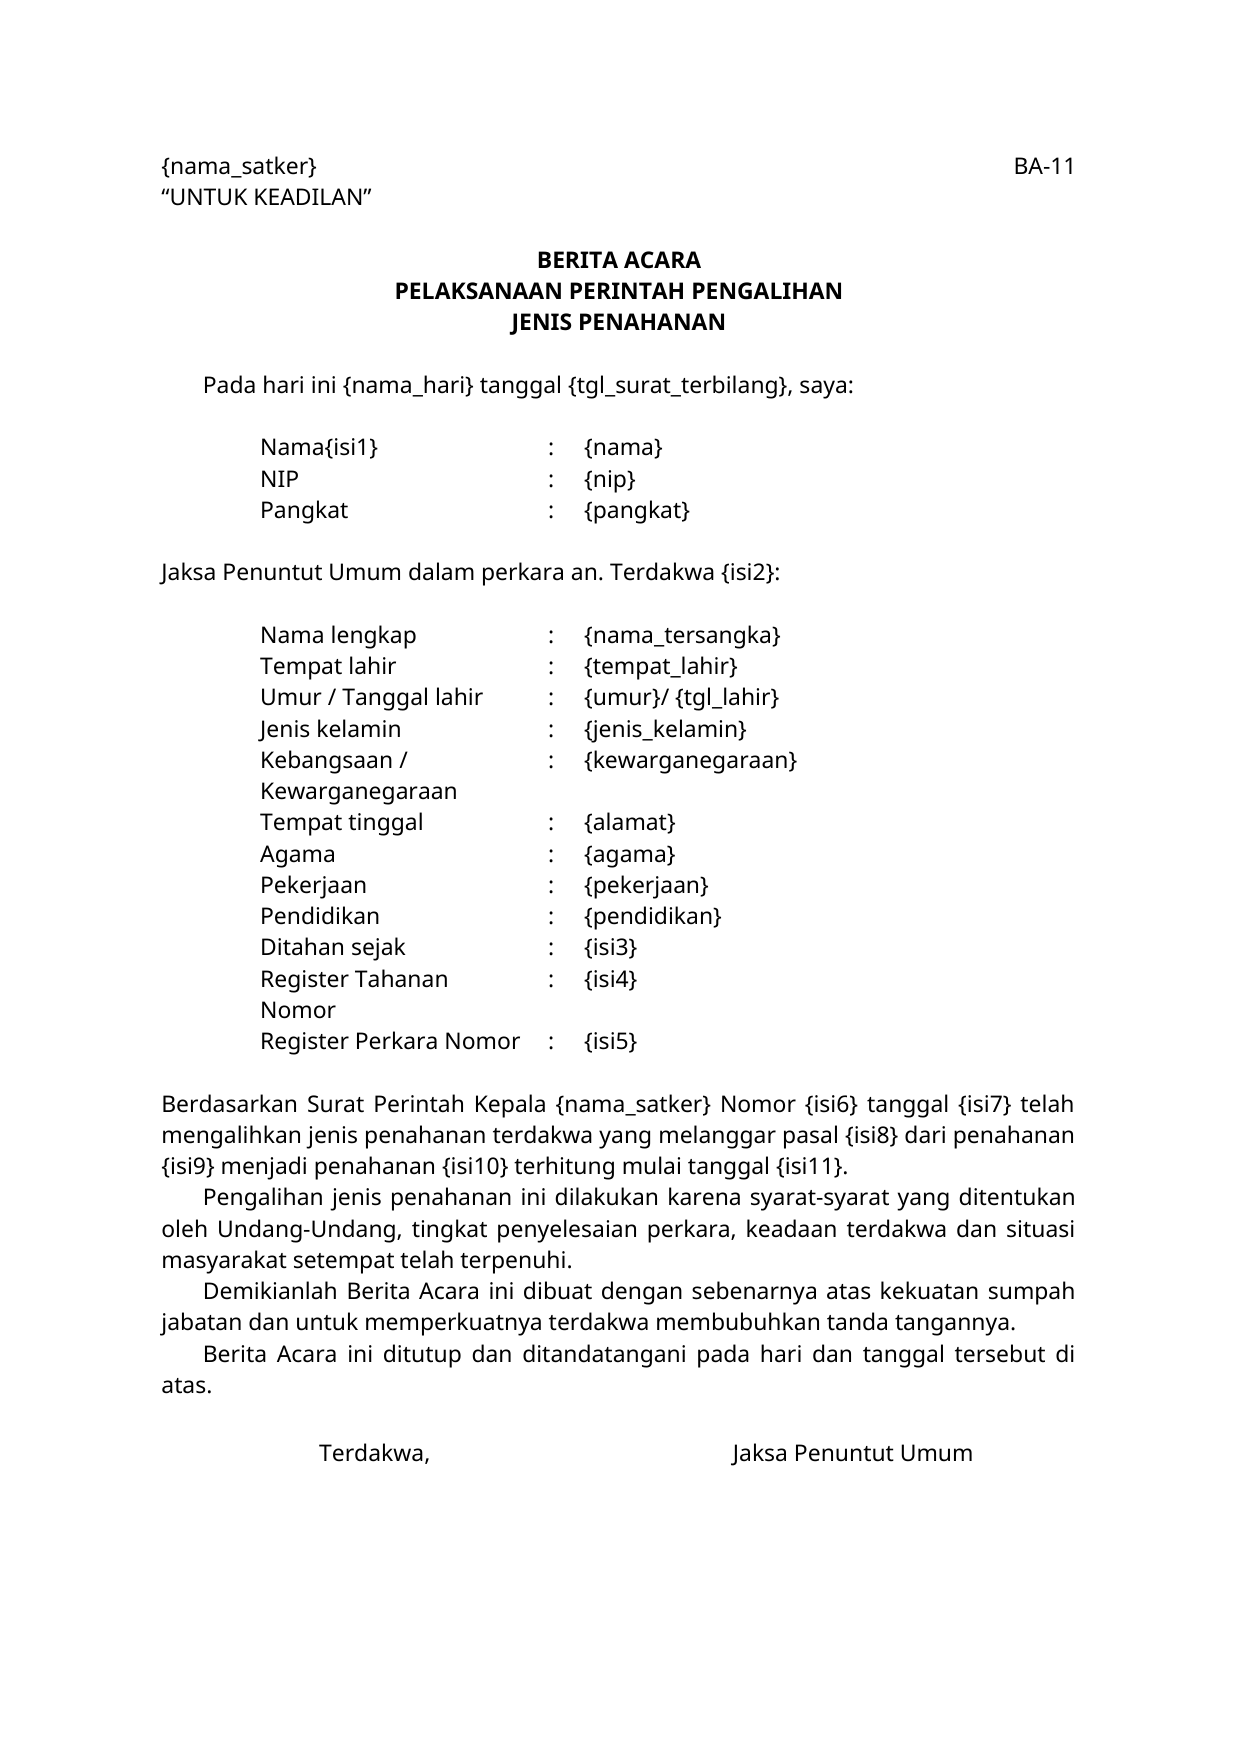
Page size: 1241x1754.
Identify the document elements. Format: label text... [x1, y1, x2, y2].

table_cell [199, 869, 249, 900]
table_cell {jenis_kelamin} [573, 713, 1087, 744]
table_cell [199, 525, 249, 556]
table_header BA-11 [573, 150, 1087, 212]
table_cell [619, 1431, 630, 1579]
table_cell [150, 650, 199, 681]
table_cell : [537, 463, 573, 494]
table_cell [150, 525, 199, 556]
table_cell Register Tahanan Nomor [249, 963, 537, 1025]
table_cell [199, 806, 249, 837]
table_cell : [537, 963, 573, 1025]
table_cell {nama} [573, 431, 1087, 462]
table_cell [150, 838, 199, 869]
table_cell [199, 744, 249, 806]
table_cell [150, 1400, 1087, 1431]
table_cell [249, 525, 537, 556]
table_cell Pendidikan [249, 900, 537, 931]
table_cell : [537, 869, 573, 900]
table_cell Umur / Tanggal lahir [249, 681, 537, 712]
table_cell Kebangsaan / Kewarganegaraan [249, 744, 537, 806]
table_cell {pendidikan} [573, 900, 1087, 931]
table_cell [537, 525, 573, 556]
table_cell [199, 619, 249, 650]
table_cell [150, 681, 199, 712]
table_cell : [537, 494, 573, 525]
table_cell [630, 1474, 1076, 1579]
table_cell : [537, 650, 573, 681]
table_cell [199, 1025, 249, 1056]
table_cell : [537, 431, 573, 462]
table_cell {tempat_lahir} [573, 650, 1087, 681]
table_cell Nama{isi1} [249, 431, 537, 462]
table_cell Register Perkara Nomor [249, 1025, 537, 1056]
table_cell {alamat} [573, 806, 1087, 837]
table_cell [607, 1431, 619, 1579]
table_cell [199, 931, 249, 962]
table_cell Agama [249, 838, 537, 869]
table_cell [199, 713, 249, 744]
table_cell Tempat tinggal [249, 806, 537, 837]
table_cell {isi3} [573, 931, 1087, 962]
table_cell : [537, 838, 573, 869]
table_cell : [537, 681, 573, 712]
table_cell [199, 494, 249, 525]
table_cell Pada hari ini {nama_hari} tanggal {tgl_surat_terbilang}, saya: [150, 369, 1087, 431]
table_cell [150, 806, 199, 837]
table_cell {pekerjaan} [573, 869, 1087, 900]
table_cell [150, 619, 199, 650]
table_header Terdakwa, [150, 1431, 607, 1474]
table_cell Pangkat [249, 494, 537, 525]
table_cell NIP [249, 463, 537, 494]
table_cell [150, 900, 199, 1056]
table_cell {kewarganegaraan} [573, 744, 1087, 806]
table_cell Pekerjaan [249, 869, 537, 900]
table_cell Jenis kelamin [249, 713, 537, 744]
table_cell {isi5} [573, 1025, 1087, 1056]
table_cell Demikianlah Berita Acara ini dibuat dengan sebenarnya atas kekuatan sumpah jabatan dan untuk memperkuatnya terdakwa membubuhkan tanda tangannya. Berita Acara ini ditutup dan ditandatangani pada hari dan tanggal tersebut di atas. [150, 1275, 1087, 1400]
table_cell [1076, 1431, 1087, 1579]
table_cell : [537, 931, 573, 962]
table_cell BERITA ACARA PELAKSANAAN PERINTAH PENGALIHAN JENIS PENAHANAN [150, 213, 1087, 369]
table_cell [573, 525, 1087, 556]
table_cell : [537, 1025, 573, 1056]
table_cell {nama_tersangka} [573, 619, 1087, 650]
table_cell Tempat lahir [249, 650, 537, 681]
table_cell {nip} [573, 463, 1087, 494]
table_cell [150, 713, 199, 744]
table_cell Pengalihan jenis penahanan ini dilakukan karena syarat-syarat yang ditentukan oleh Undang-Undang, tingkat penyelesaian perkara, keadaan terdakwa dan situasi masyarakat setempat telah terpenuhi. [150, 1181, 1087, 1275]
table_cell [150, 869, 199, 900]
table_cell : [537, 619, 573, 650]
table_cell [199, 900, 249, 931]
table_cell [199, 681, 249, 712]
table_cell Jaksa Penuntut Umum dalam perkara an. Terdakwa {isi2}: [150, 556, 1087, 619]
table_cell {pangkat} [573, 494, 1087, 525]
table_cell Berdasarkan Surat Perintah Kepala {nama_satker} Nomor {isi6} tanggal {isi7} telah mengalihkan jenis penahanan terdakwa yang melanggar pasal {isi8} dari penahanan {isi9} menjadi penahanan {isi10} terhitung mulai tanggal {isi11}. [150, 1056, 1087, 1181]
table_cell : [537, 713, 573, 744]
table_cell : [537, 806, 573, 837]
table_cell [199, 650, 249, 681]
table_cell : [537, 744, 573, 806]
table_cell [199, 463, 249, 494]
table_header Jaksa Penuntut Umum [630, 1431, 1076, 1474]
table_cell [199, 431, 249, 462]
table_cell {umur}/ {tgl_lahir} [573, 681, 1087, 712]
table_cell Ditahan sejak [249, 931, 537, 962]
table_cell : [537, 900, 573, 931]
table_cell [150, 431, 199, 525]
table_cell [199, 963, 249, 1025]
table_cell Nama lengkap [249, 619, 537, 650]
table_cell [150, 1474, 607, 1579]
table_cell {agama} [573, 838, 1087, 869]
table_header {nama_satker} “UNTUK KEADILAN” [150, 150, 573, 212]
table_cell [199, 838, 249, 869]
table_cell {isi4} [573, 963, 1087, 1025]
table_cell [150, 744, 199, 806]
